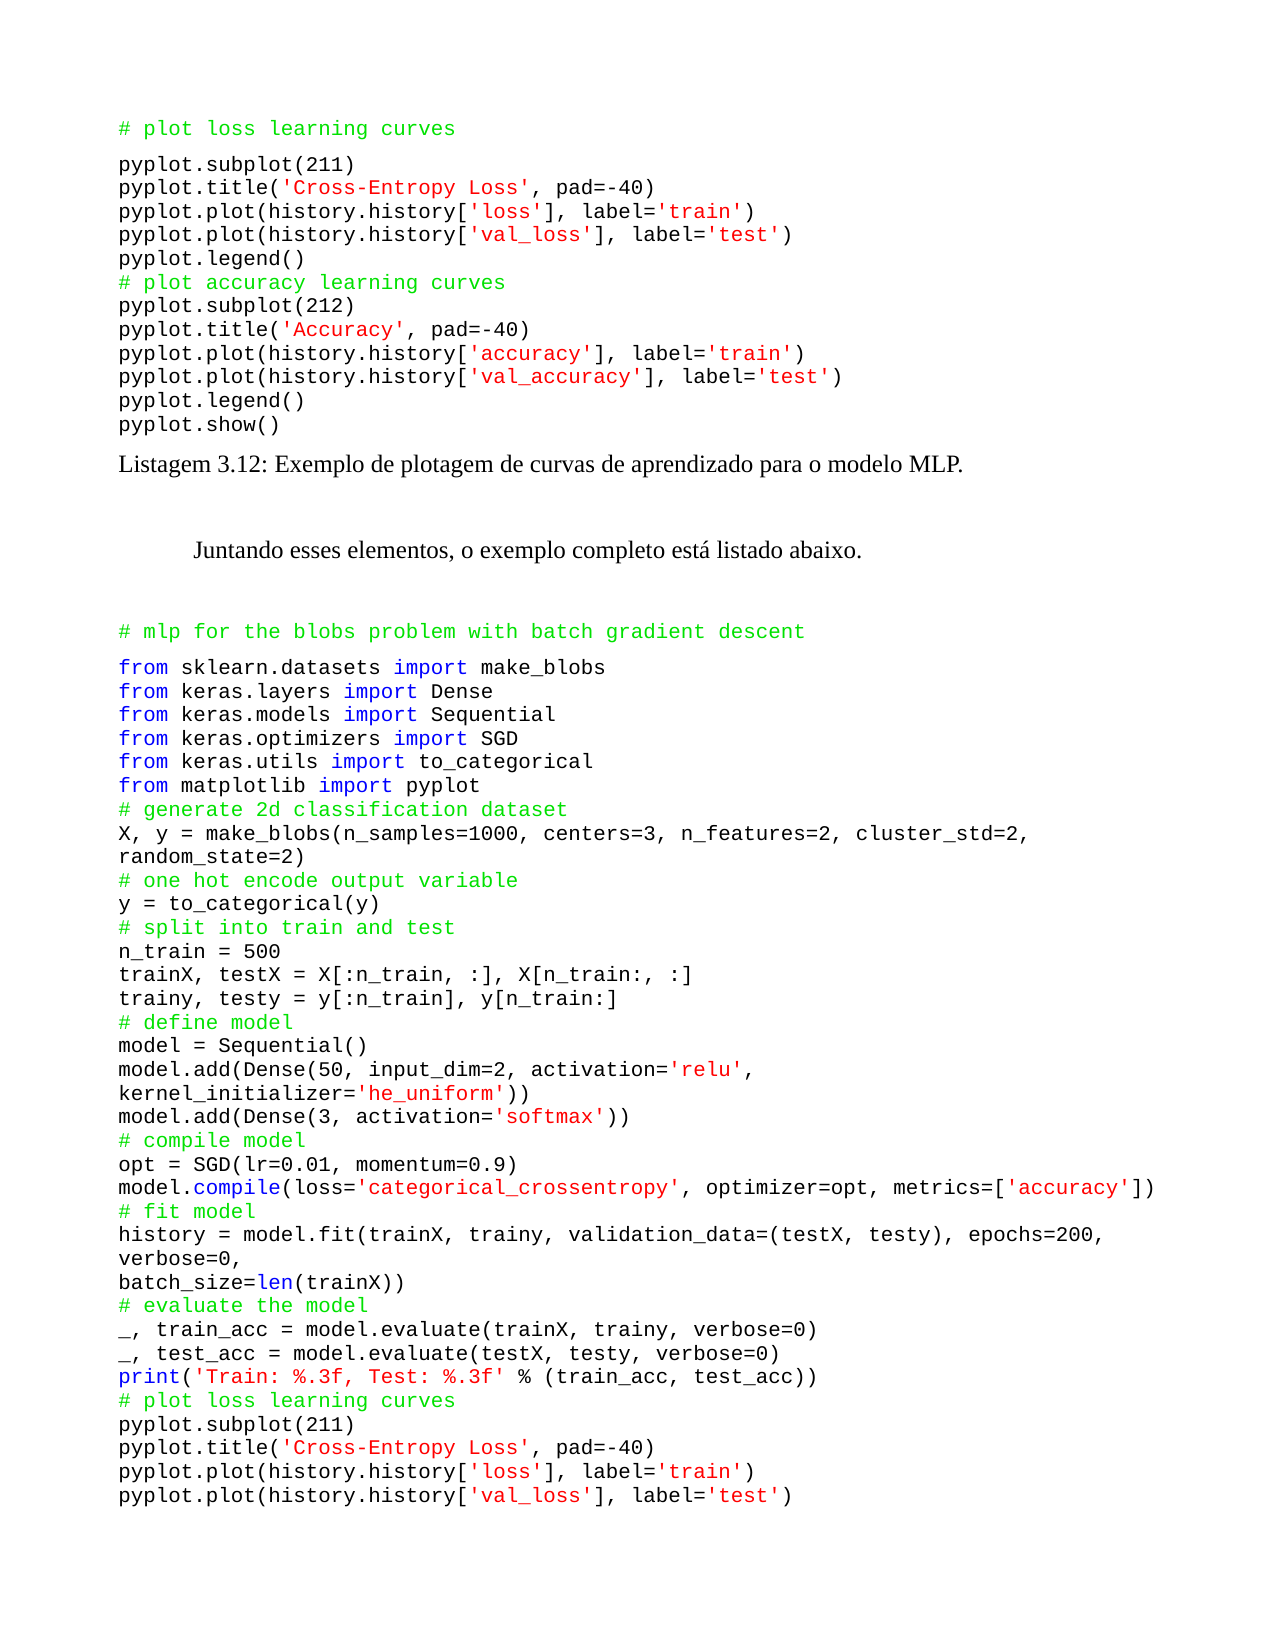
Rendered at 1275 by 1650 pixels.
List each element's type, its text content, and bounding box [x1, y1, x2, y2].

text batch_size=len(trainX)) [118, 1272, 1157, 1295]
text pyplot.legend() [118, 248, 1157, 272]
text pyplot.legend() [118, 390, 1157, 414]
text from keras.utils import to_categorical [118, 752, 1157, 775]
text # generate 2d classification dataset [118, 799, 1157, 822]
text from keras.optimizers import SGD [118, 728, 1157, 752]
text n_train = 500 [118, 941, 1157, 964]
text pyplot.plot(history.history['accuracy'], label='train') [118, 343, 1157, 366]
text Listagem 3.12: Exemplo de plotagem de curvas de aprendizado para o modelo MLP. [118, 449, 1157, 478]
text print('Train: %.3f, Test: %.3f' % (train_acc, test_acc)) [118, 1366, 1157, 1390]
text opt = SGD(lr=0.01, momentum=0.9) [118, 1153, 1157, 1177]
text # plot loss learning curves [118, 1390, 1157, 1414]
text y = to_categorical(y) [118, 893, 1157, 917]
text # evaluate the model [118, 1295, 1157, 1319]
text from sklearn.datasets import make_blobs [118, 657, 1157, 681]
text # plot loss learning curves [118, 118, 1157, 142]
text history = model.fit(trainX, trainy, validation_data=(testX, testy), epochs=200, verbose=0, [118, 1224, 1157, 1272]
text pyplot.title('Cross-Entropy Loss', pad=-40) [118, 177, 1157, 201]
text from keras.models import Sequential [118, 704, 1157, 728]
text pyplot.plot(history.history['val_loss'], label='test') [118, 1484, 1157, 1508]
text pyplot.plot(history.history['loss'], label='train') [118, 201, 1157, 224]
text model.add(Dense(3, activation='softmax')) [118, 1106, 1157, 1130]
text trainX, testX = X[:n_train, :], X[n_train:, :] [118, 964, 1157, 988]
text pyplot.subplot(211) [118, 1414, 1157, 1437]
text pyplot.subplot(211) [118, 153, 1157, 177]
text from matplotlib import pyplot [118, 775, 1157, 799]
text pyplot.title('Accuracy', pad=-40) [118, 319, 1157, 343]
text X, y = make_blobs(n_samples=1000, centers=3, n_features=2, cluster_std=2, random_state=2) [118, 822, 1157, 870]
text pyplot.plot(history.history['val_accuracy'], label='test') [118, 366, 1157, 390]
text trainy, testy = y[:n_train], y[n_train:] [118, 988, 1157, 1012]
text Juntando esses elementos, o exemplo completo está listado abaixo. [118, 535, 1157, 564]
text # define model [118, 1012, 1157, 1035]
text _, train_acc = model.evaluate(trainX, trainy, verbose=0) [118, 1319, 1157, 1343]
text # one hot encode output variable [118, 870, 1157, 893]
text # mlp for the blobs problem with batch gradient descent [118, 622, 1157, 645]
text pyplot.title('Cross-Entropy Loss', pad=-40) [118, 1437, 1157, 1461]
text # split into train and test [118, 917, 1157, 941]
text model = Sequential() [118, 1035, 1157, 1059]
text # fit model [118, 1201, 1157, 1224]
text model.add(Dense(50, input_dim=2, activation='relu', kernel_initializer='he_uniform')) [118, 1059, 1157, 1106]
text pyplot.plot(history.history['loss'], label='train') [118, 1461, 1157, 1484]
text model.compile(loss='categorical_crossentropy', optimizer=opt, metrics=['accuracy']) [118, 1177, 1157, 1201]
text _, test_acc = model.evaluate(testX, testy, verbose=0) [118, 1343, 1157, 1366]
text pyplot.subplot(212) [118, 295, 1157, 319]
text pyplot.plot(history.history['val_loss'], label='test') [118, 224, 1157, 248]
text from keras.layers import Dense [118, 681, 1157, 704]
text # compile model [118, 1130, 1157, 1153]
text # plot accuracy learning curves [118, 272, 1157, 295]
text pyplot.show() [118, 414, 1157, 437]
